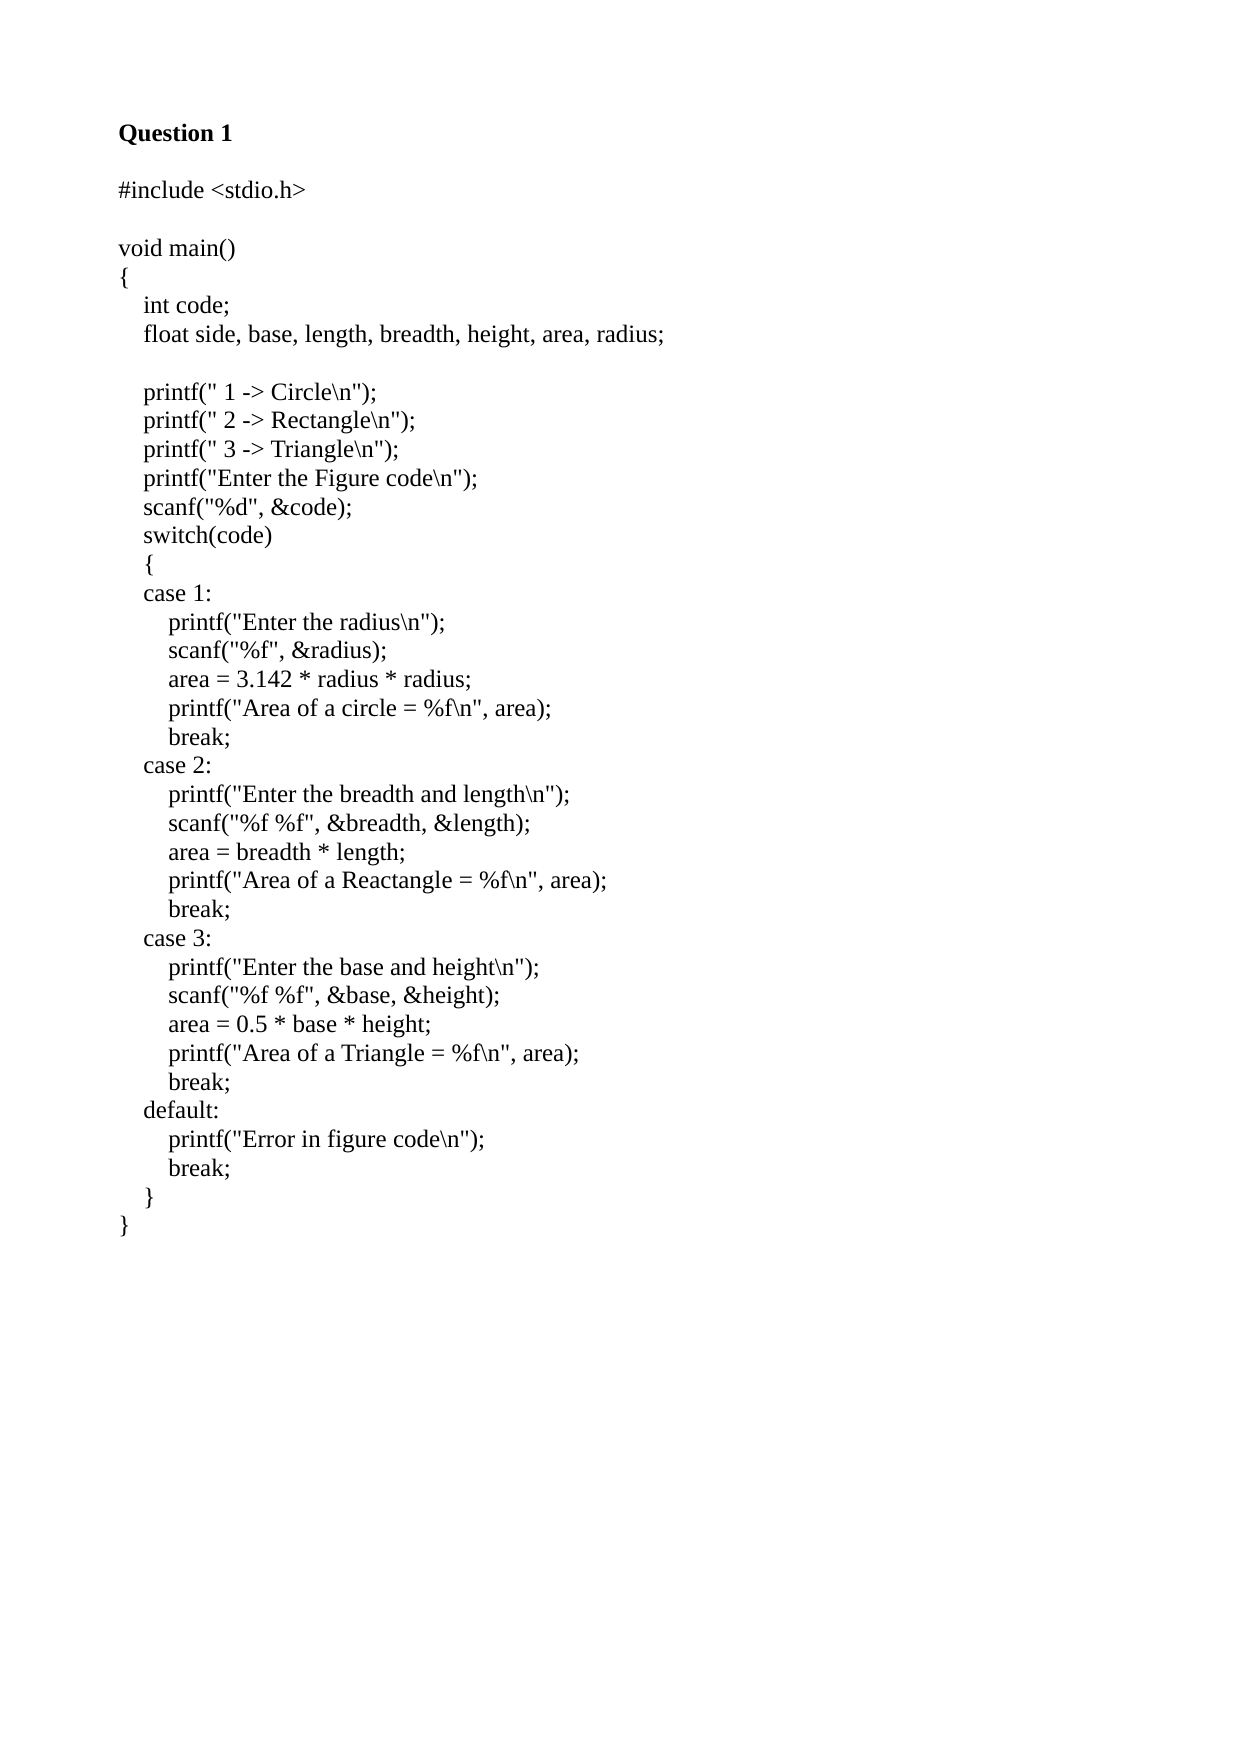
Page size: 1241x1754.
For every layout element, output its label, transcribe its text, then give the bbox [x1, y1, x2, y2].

text scanf("%f", &radius); [118, 636, 1122, 664]
text scanf("%f %f", &breadth, &length); [118, 808, 1122, 837]
text { [118, 262, 1122, 291]
text printf("Error in figure code\n"); [118, 1124, 1122, 1153]
text int code; [118, 291, 1122, 319]
text case 3: [118, 923, 1122, 952]
text printf(" 2 -> Rectangle\n"); [118, 406, 1122, 434]
text case 1: [118, 578, 1122, 607]
text printf("Enter the base and height\n"); [118, 952, 1122, 981]
text break; [118, 1153, 1122, 1182]
text case 2: [118, 751, 1122, 779]
text printf("Enter the breadth and length\n"); [118, 779, 1122, 808]
text break; [118, 1067, 1122, 1096]
text float side, base, length, breadth, height, area, radius; [118, 319, 1122, 348]
text } [118, 1211, 1122, 1239]
text break; [118, 722, 1122, 751]
text Question 1 [118, 118, 1122, 147]
text default: [118, 1096, 1122, 1124]
text #include <stdio.h> [118, 176, 1122, 204]
text printf(" 1 -> Circle\n"); [118, 377, 1122, 406]
text printf(" 3 -> Triangle\n"); [118, 434, 1122, 463]
text printf("Enter the radius\n"); [118, 607, 1122, 636]
text { [118, 549, 1122, 578]
text scanf("%f %f", &base, &height); [118, 981, 1122, 1009]
text area = breadth * length; [118, 837, 1122, 866]
text printf("Area of a Reactangle = %f\n", area); [118, 866, 1122, 894]
text void main() [118, 233, 1122, 262]
text } [118, 1182, 1122, 1211]
text scanf("%d", &code); [118, 492, 1122, 521]
text area = 3.142 * radius * radius; [118, 664, 1122, 693]
text printf("Enter the Figure code\n"); [118, 463, 1122, 492]
text printf("Area of a Triangle = %f\n", area); [118, 1038, 1122, 1067]
text area = 0.5 * base * height; [118, 1009, 1122, 1038]
text switch(code) [118, 521, 1122, 549]
text break; [118, 894, 1122, 923]
text printf("Area of a circle = %f\n", area); [118, 693, 1122, 722]
